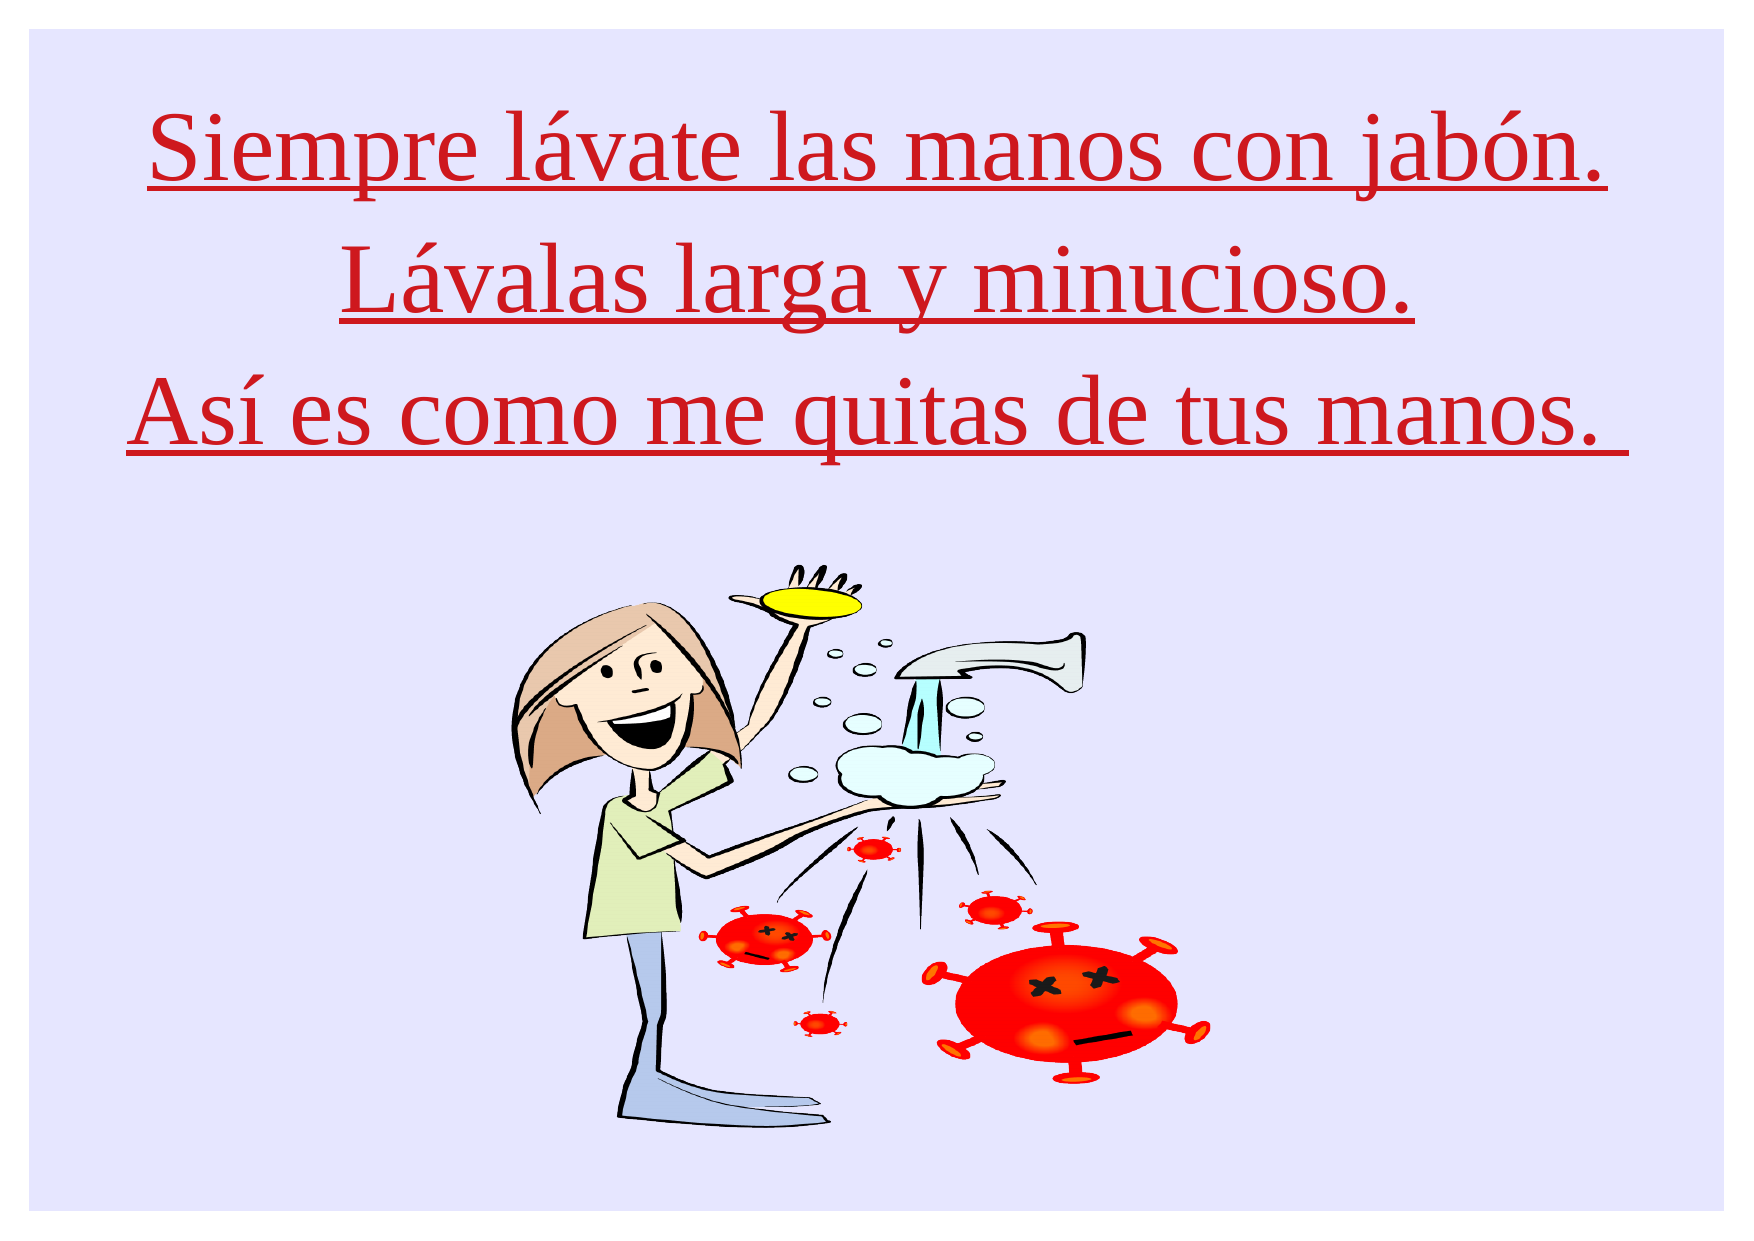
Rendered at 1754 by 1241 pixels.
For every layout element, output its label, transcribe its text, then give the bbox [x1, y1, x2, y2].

picture [470, 548, 1284, 1142]
text Siempre lávate las manos con jabón. Lávalas larga y minucioso. Así es como me quitas de tus manos. [29, 87, 1724, 466]
